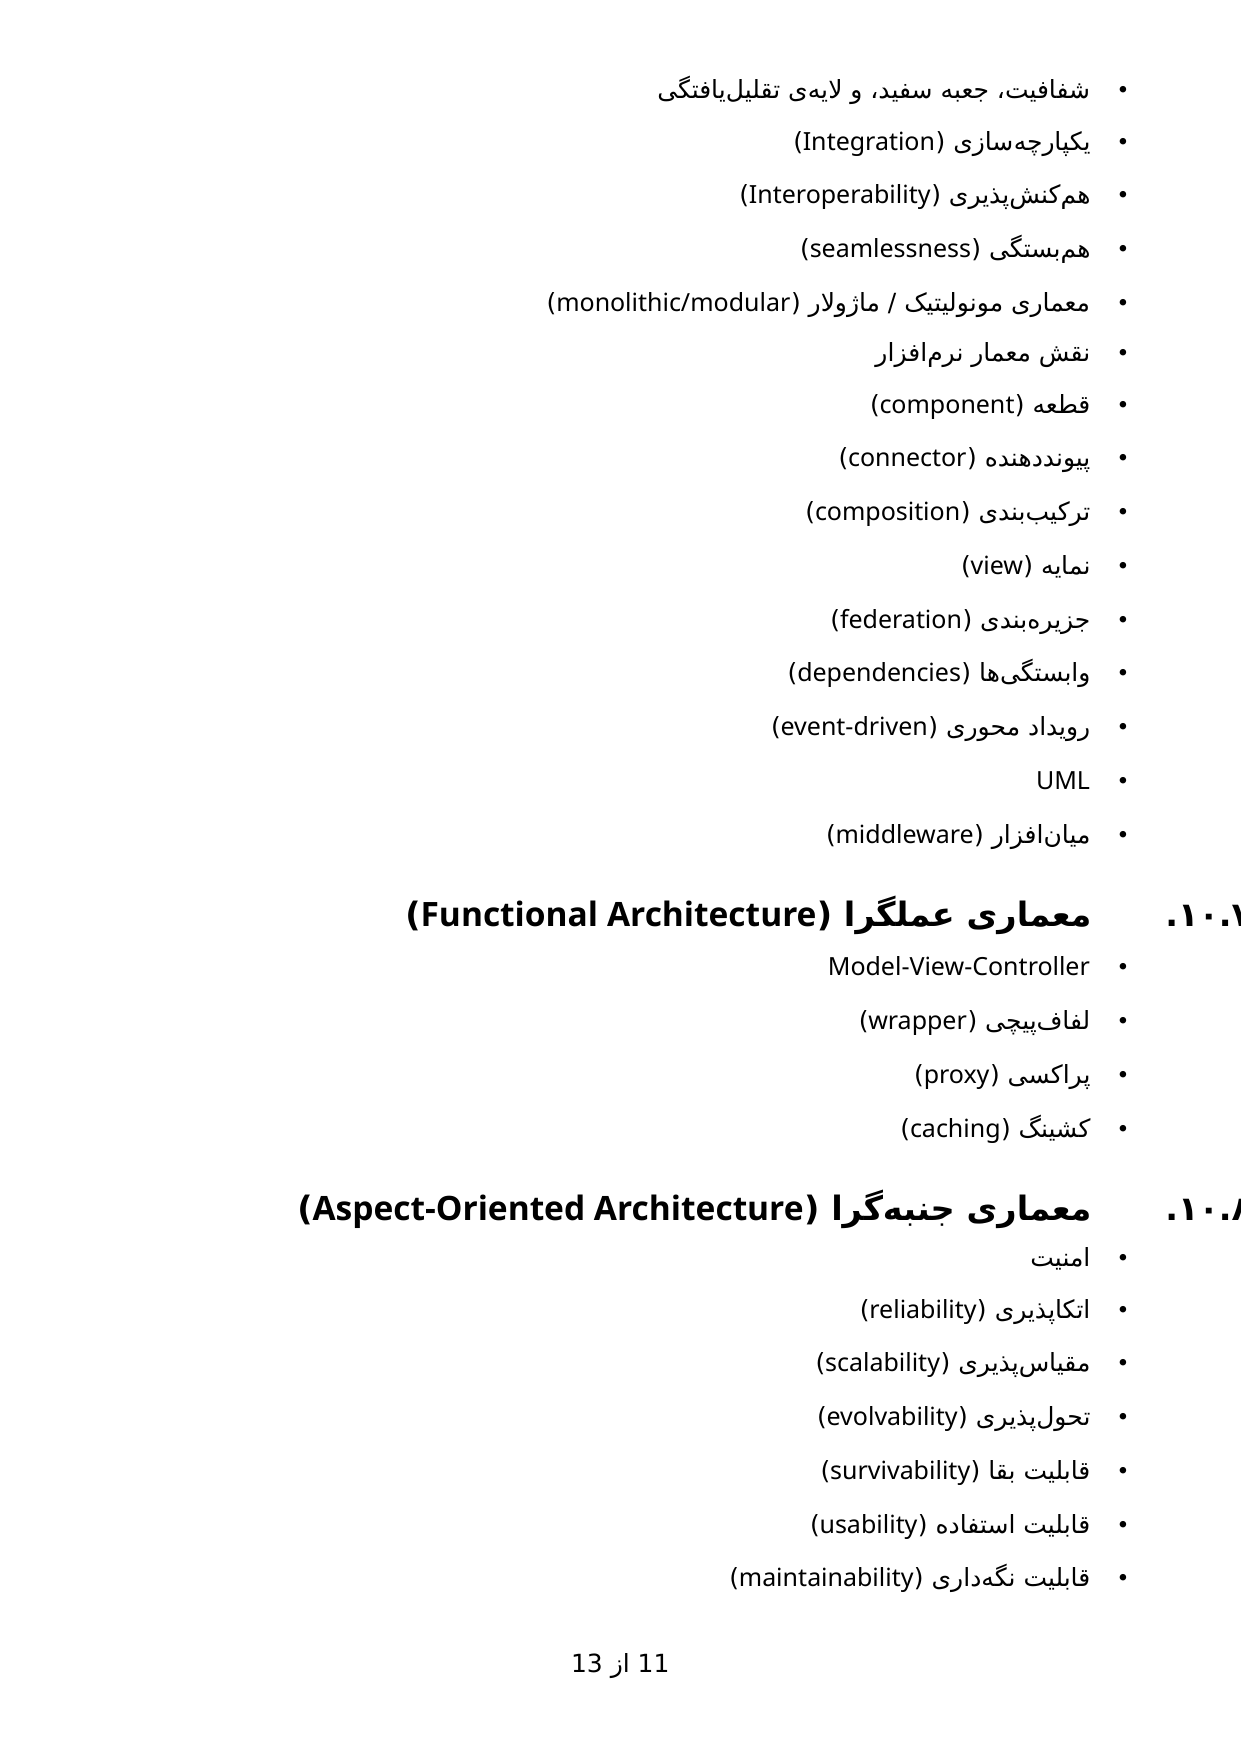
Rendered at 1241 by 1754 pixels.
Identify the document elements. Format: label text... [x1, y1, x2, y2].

list وابستگی‌ها (dependencies) [75, 655, 1128, 689]
list قابلیت نگه‌داری (maintainability) [75, 1560, 1128, 1594]
list شفافیت، جعبه سفید، و لایه‌ی تقلیل‌یافتگی [75, 75, 1128, 104]
list Model-View-Controller [75, 949, 1128, 983]
list جزیره‌بندی (federation) [75, 601, 1128, 635]
list قطعه (component) [75, 386, 1128, 420]
list تحول‌پذیری (evolvability) [75, 1399, 1128, 1433]
list پیوند‌دهنده (connector) [75, 440, 1128, 474]
list مقیاس‌پذیری (scalability) [75, 1345, 1128, 1379]
list اتکا‌پذیری (reliability) [75, 1291, 1128, 1325]
list معماری مونولیتیک / ماژولار (monolithic/modular) [75, 284, 1128, 318]
list امنیت [75, 1243, 1128, 1272]
list یکپارچه‌سازی (Integration) [75, 123, 1128, 157]
list هم‌کنش‌پذیری (Interoperability) [75, 177, 1128, 211]
list کشینگ (caching) [75, 1110, 1128, 1144]
list قابلیت بقا (survivability) [75, 1452, 1128, 1487]
list رویداد محوری (event-driven) [75, 709, 1128, 743]
list پراکسی (proxy) [75, 1057, 1128, 1091]
list لفاف‌پیچی (wrapper) [75, 1003, 1128, 1037]
list نقش معمار نرم‌افزار [75, 338, 1128, 367]
list میان‌افزار (middleware) [75, 816, 1128, 850]
list UML [75, 762, 1128, 797]
list نمایه (view) [75, 547, 1128, 582]
subtitle معماری عملگرا (Functional Architecture) [75, 891, 1165, 937]
list هم‌بستگی (seamlessness) [75, 231, 1128, 265]
list قابلیت استفاده (usability) [75, 1506, 1128, 1540]
list ترکیب‌بندی (composition) [75, 494, 1128, 528]
subtitle معماری جنبه‌گرا (Aspect-Oriented Architecture) [75, 1185, 1165, 1231]
